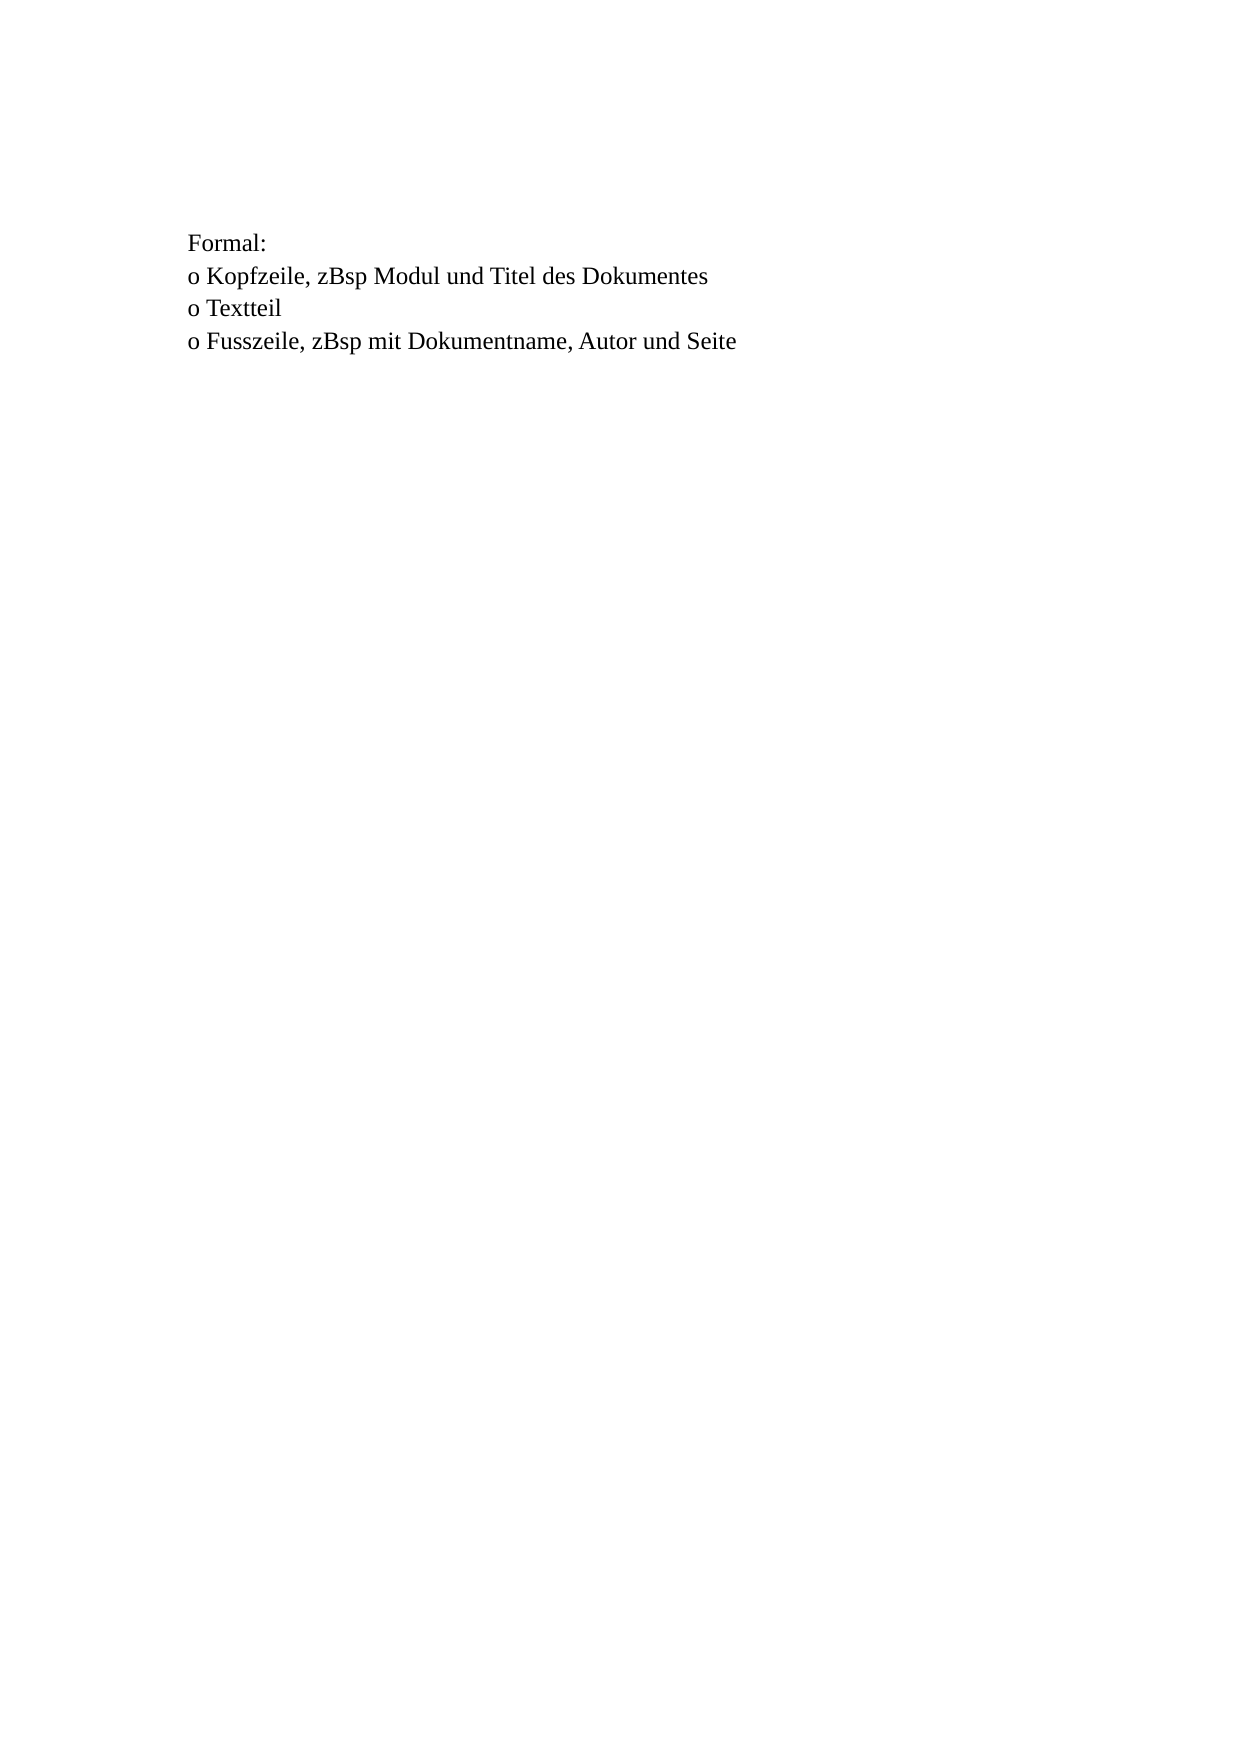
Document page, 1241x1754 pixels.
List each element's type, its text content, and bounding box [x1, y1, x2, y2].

text o Kopfzeile, zBsp Modul und Titel des Dokumentes [187, 259, 1053, 292]
text o Textteil [187, 292, 1053, 324]
text Formal: [187, 227, 1053, 259]
text o Fusszeile, zBsp mit Dokumentname, Autor und Seite [187, 324, 1053, 357]
